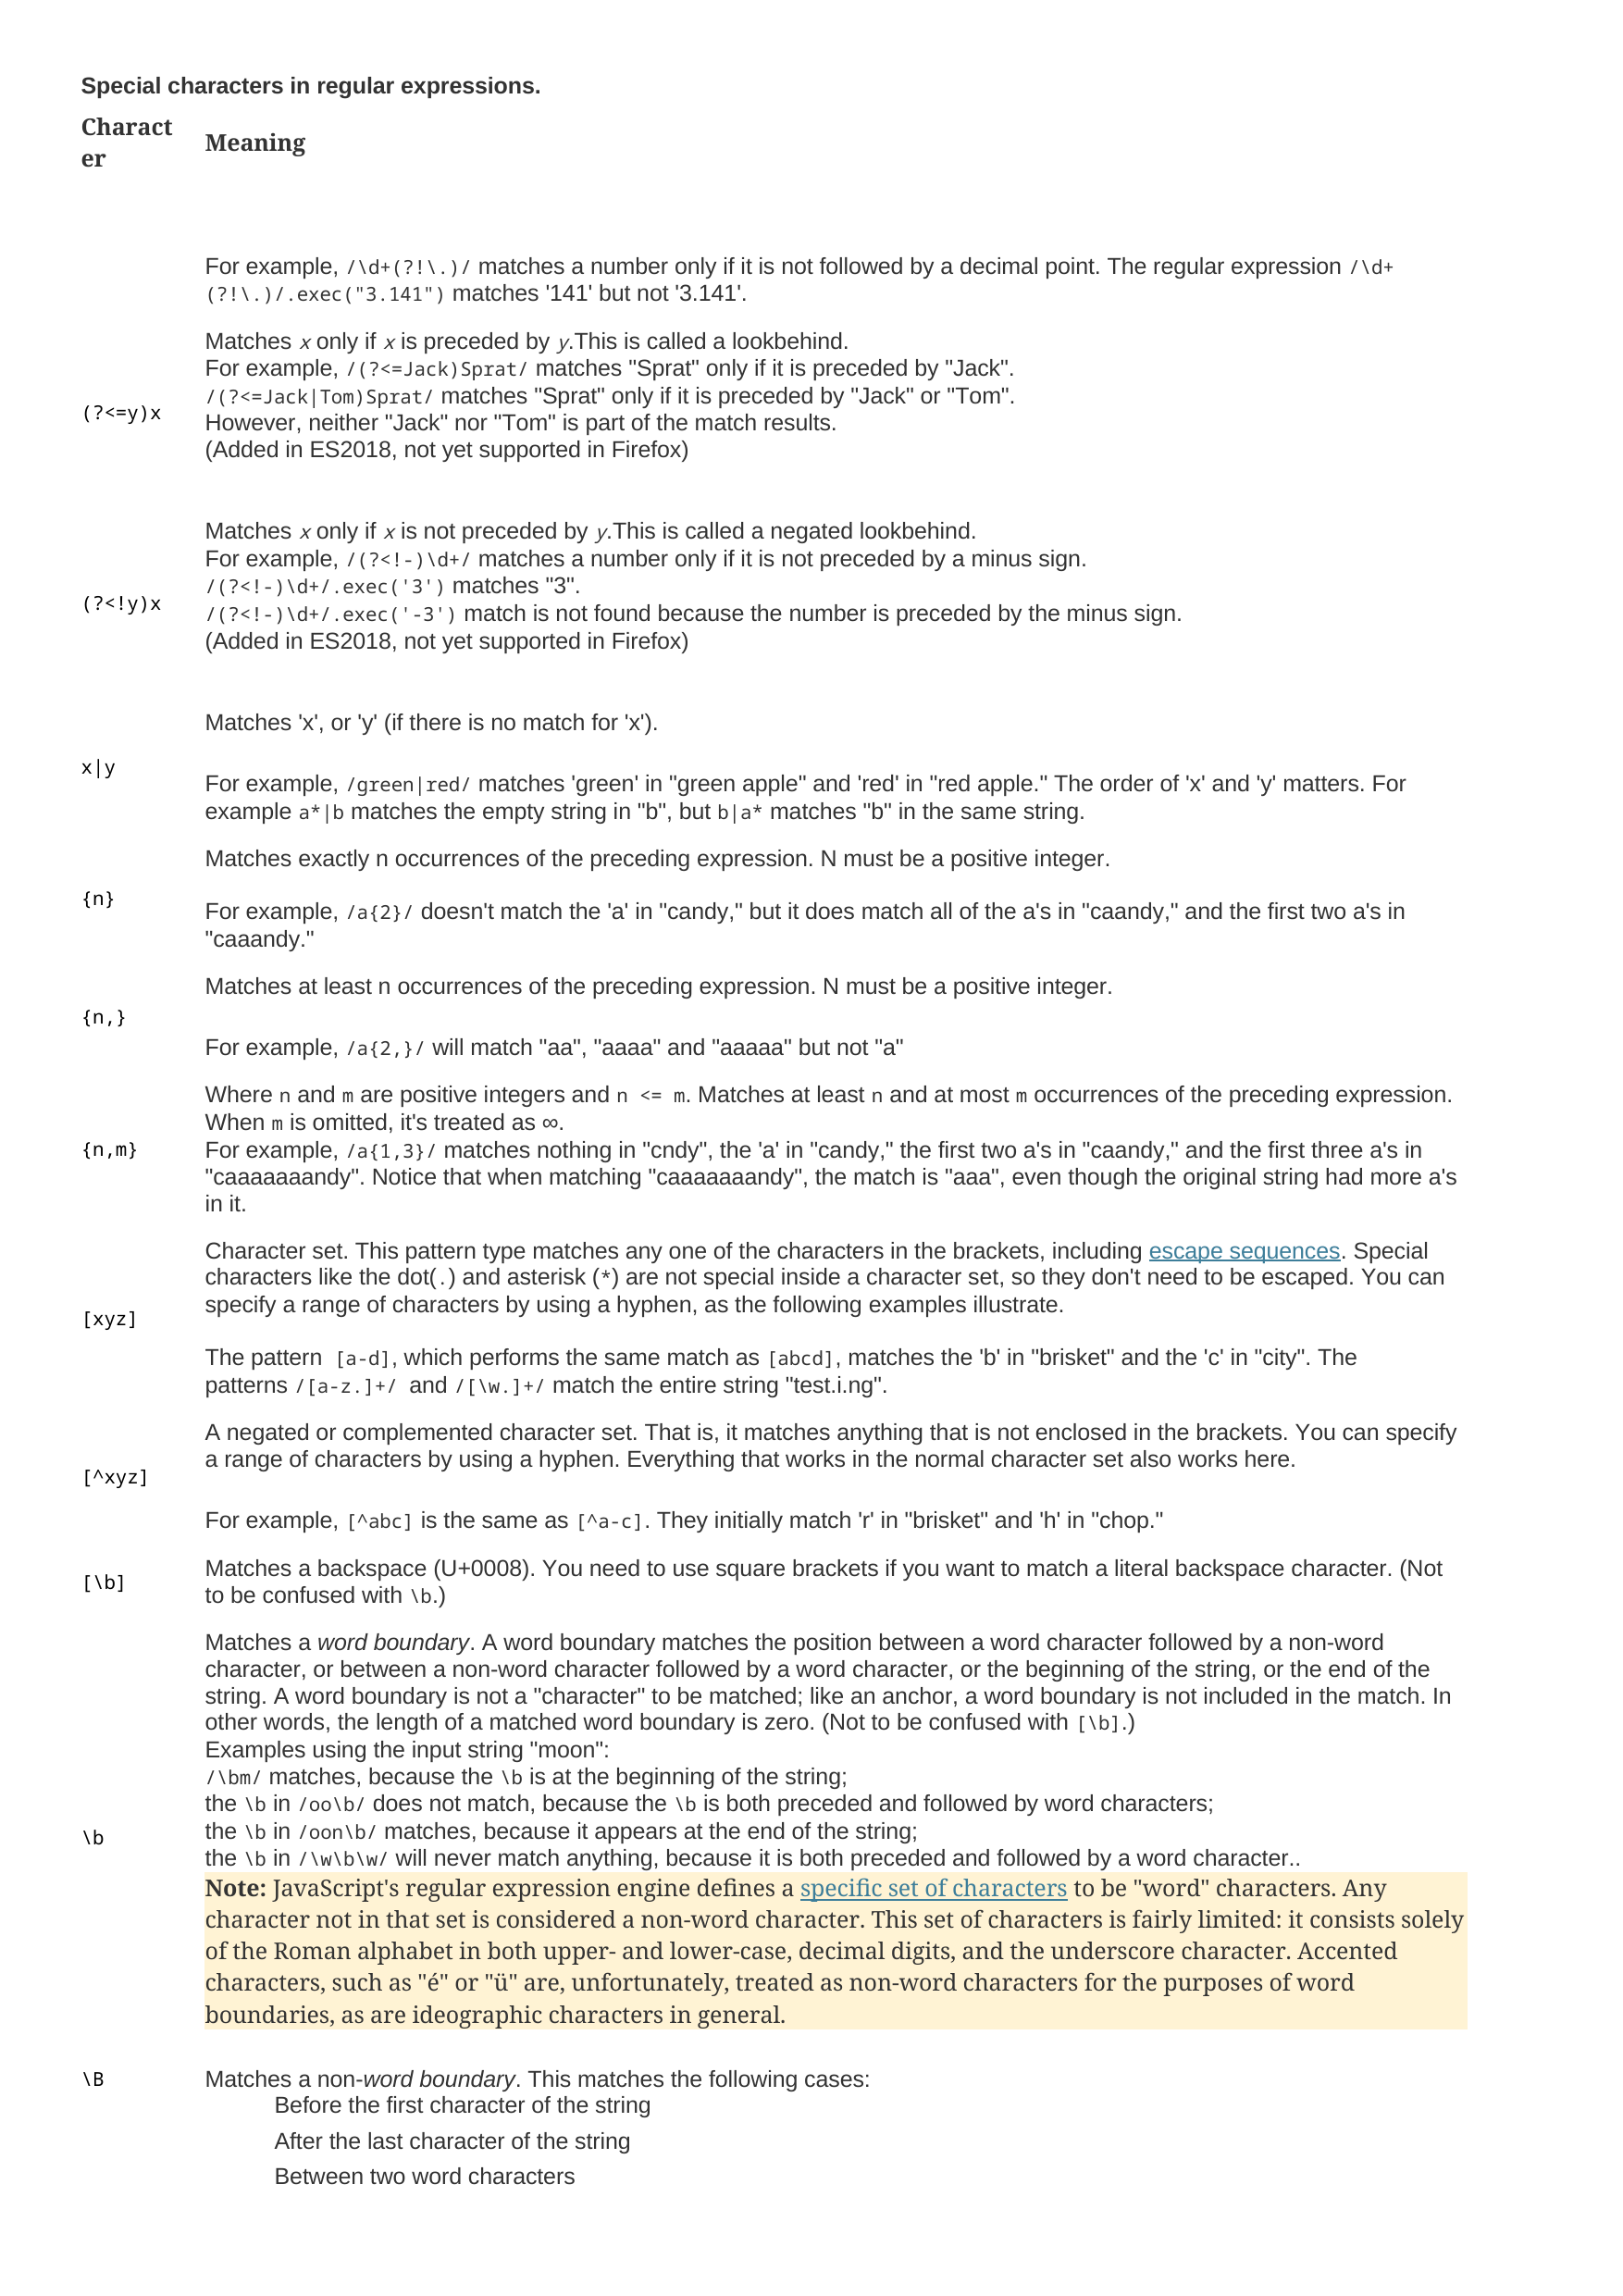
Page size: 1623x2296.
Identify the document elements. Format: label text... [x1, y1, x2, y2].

table_cell Matches a backspace (U+0008). You need to use square brackets if you want to match a literal backspace character. (Not to be confused with \b.) [195, 1545, 1478, 1617]
table_cell [\b] [71, 1545, 192, 1617]
table_cell (?<=y)x [71, 318, 192, 506]
table_cell Character set. This pattern type matches any one of the characters in the brackets, including escape sequences. Special characters like the dot(.) and asterisk (*) are not special inside a character set, so they don't need to be escaped. You can specify a range of characters by using a hyphen, as the following examples illustrate. The pattern [a-d], which performs the same match as [abcd], matches the 'b' in "brisket" and the 'c' in "city". The patterns /[a-z.]+/ and /[\w.]+/ match the entire string "test.i.ng". [195, 1228, 1478, 1408]
table_cell For example, /\d+(?!\.)/ matches a number only if it is not followed by a decimal point. The regular expression /\d+(?!\.)/.exec("3.141") matches '141' but not '3.141'. [195, 182, 1478, 316]
table_header Special characters in regular expressions. [69, 69, 1479, 105]
table_cell {n,m} [71, 1073, 192, 1225]
table_cell \B [71, 2057, 192, 2206]
table_cell [xyz] [71, 1228, 192, 1408]
table_cell {n,} [71, 963, 192, 1070]
table_cell Character [71, 107, 192, 180]
table_cell Meaning [195, 107, 1478, 180]
table_cell Matches a word boundary. A word boundary matches the position between a word character followed by a non-word character, or between a non-word character followed by a word character, or the beginning of the string, or the end of the string. A word boundary is not a "character" to be matched; like an anchor, a word boundary is not included in the match. In other words, the length of a matched word boundary is zero. (Not to be confused with [\b].) Examples using the input string "moon": /\bm/ matches, because the \b is at the beginning of the string; the \b in /oo\b/ does not match, because the \b is both preceded and followed by word characters; the \b in /oon\b/ matches, because it appears at the end of the string; the \b in /\w\b\w/ will never match anything, because it is both preceded and followed by a word character.. Note: JavaScript's regular expression engine defines a specific set of characters to be "word" characters. Any character not in that set is considered a non-word character. This set of characters is fairly limited: it consists solely of the Roman alphabet in both upper- and lower-case, decimal digits, and the underscore character. Accented characters, such as "é" or "ü" are, unfortunately, treated as non-word characters for the purposes of word boundaries, as are ideographic characters in general. [195, 1620, 1478, 2054]
table_cell Matches a non-word boundary. This matches the following cases: Before the first character of the string After the last character of the string Between two word characters [195, 2057, 1478, 2206]
table_cell Matches 'x', or 'y' (if there is no match for 'x'). For example, /green|red/ matches 'green' in "green apple" and 'red' in "red apple." The order of 'x' and 'y' matters. For example a*|b matches the empty string in "b", but b|a* matches "b" in the same string. [195, 700, 1478, 833]
table_cell {n} [71, 837, 192, 961]
table_cell Matches exactly n occurrences of the preceding expression. N must be a positive integer. For example, /a{2}/ doesn't match the 'a' in "candy," but it does match all of the a's in "caandy," and the first two a's in "caaandy." [195, 837, 1478, 961]
table_cell [^xyz] [71, 1410, 192, 1543]
table_cell (?<!y)x [71, 509, 192, 697]
table_cell A negated or complemented character set. That is, it matches anything that is not enclosed in the brackets. You can specify a range of characters by using a hyphen. Everything that works in the normal character set also works here. For example, [^abc] is the same as [^a-c]. They initially match 'r' in "brisket" and 'h' in "chop." [195, 1410, 1478, 1543]
table_cell Matches x only if x is not preceded by y.This is called a negated lookbehind. For example, /(?<!-)\d+/ matches a number only if it is not preceded by a minus sign. /(?<!-)\d+/.exec('3') matches "3". /(?<!-)\d+/.exec('-3') match is not found because the number is preceded by the minus sign. (Added in ES2018, not yet supported in Firefox) [195, 509, 1478, 697]
table_cell Matches x only if x is preceded by y.This is called a lookbehind. For example, /(?<=Jack)Sprat/ matches "Sprat" only if it is preceded by "Jack". /(?<=Jack|Tom)Sprat/ matches "Sprat" only if it is preceded by "Jack" or "Tom". However, neither "Jack" nor "Tom" is part of the match results. (Added in ES2018, not yet supported in Firefox) [195, 318, 1478, 506]
table_cell Where n and m are positive integers and n <= m. Matches at least n and at most m occurrences of the preceding expression. When m is omitted, it's treated as ∞. For example, /a{1,3}/ matches nothing in "cndy", the 'a' in "candy," the first two a's in "caandy," and the first three a's in "caaaaaaandy". Notice that when matching "caaaaaaandy", the match is "aaa", even though the original string had more a's in it. [195, 1073, 1478, 1225]
table_cell \b [71, 1620, 192, 2054]
table_cell Matches at least n occurrences of the preceding expression. N must be a positive integer. For example, /a{2,}/ will match "aa", "aaaa" and "aaaaa" but not "a" [195, 963, 1478, 1070]
table_cell [71, 182, 192, 316]
table_cell x|y [71, 700, 192, 833]
